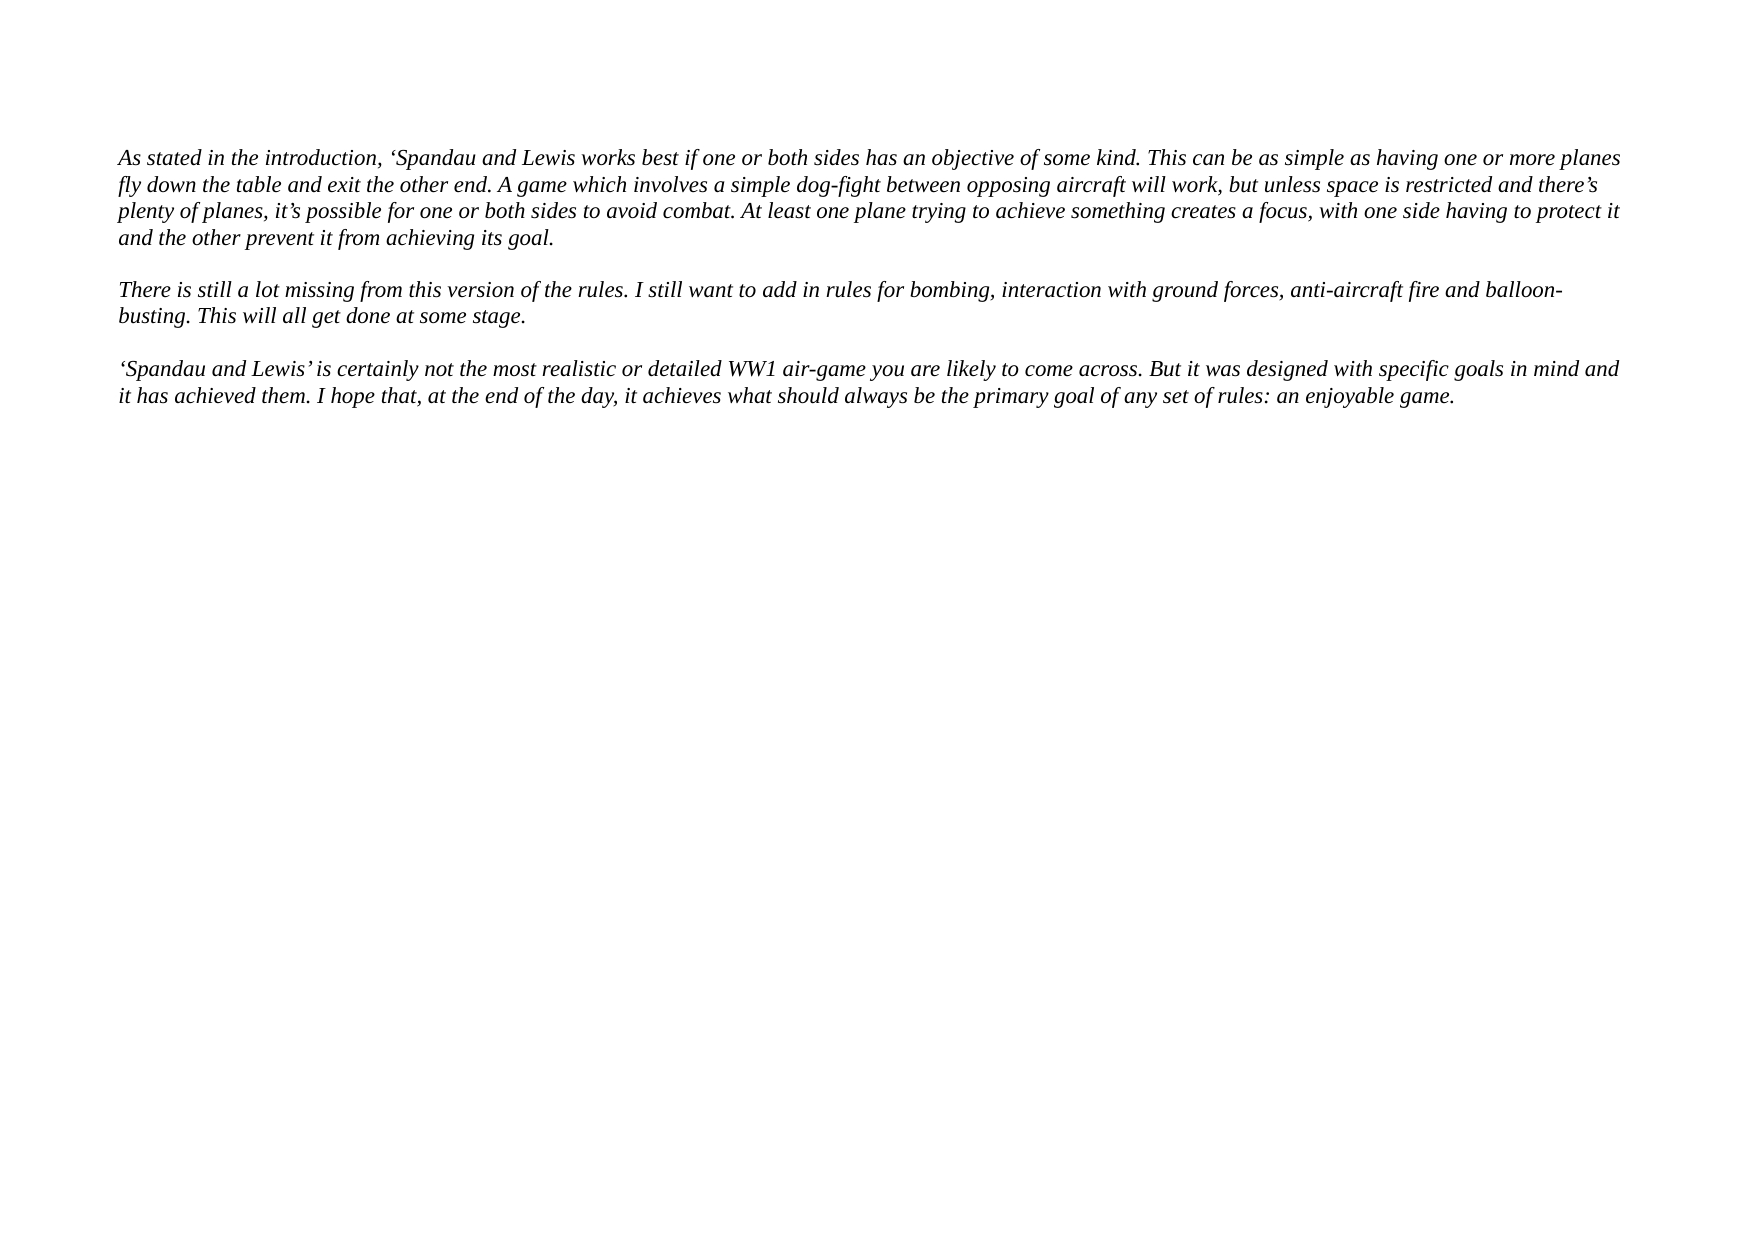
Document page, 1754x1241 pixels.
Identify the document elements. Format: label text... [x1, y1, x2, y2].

text As stated in the introduction, ‘Spandau and Lewis works best if one or both sides has an objective of some kind. This can be as simple as having one or more planes fly down the table and exit the other end. A game which involves a simple dog-fight between opposing aircraft will work, but unless space is restricted and there’s plenty of planes, it’s possible for one or both sides to avoid combat. At least one plane trying to achieve something creates a focus, with one side having to protect it and the other prevent it from achieving its goal. [118, 144, 1636, 250]
text There is still a lot missing from this version of the rules. I still want to add in rules for bombing, interaction with ground forces, anti-aircraft fire and balloon-busting. This will all get done at some stage. [118, 276, 1636, 329]
text ‘Spandau and Lewis’ is certainly not the most realistic or detailed WW1 air-game you are likely to come across. But it was designed with specific goals in mind and it has achieved them. I hope that, at the end of the day, it achieves what should always be the primary goal of any set of rules: an enjoyable game. [118, 355, 1636, 408]
